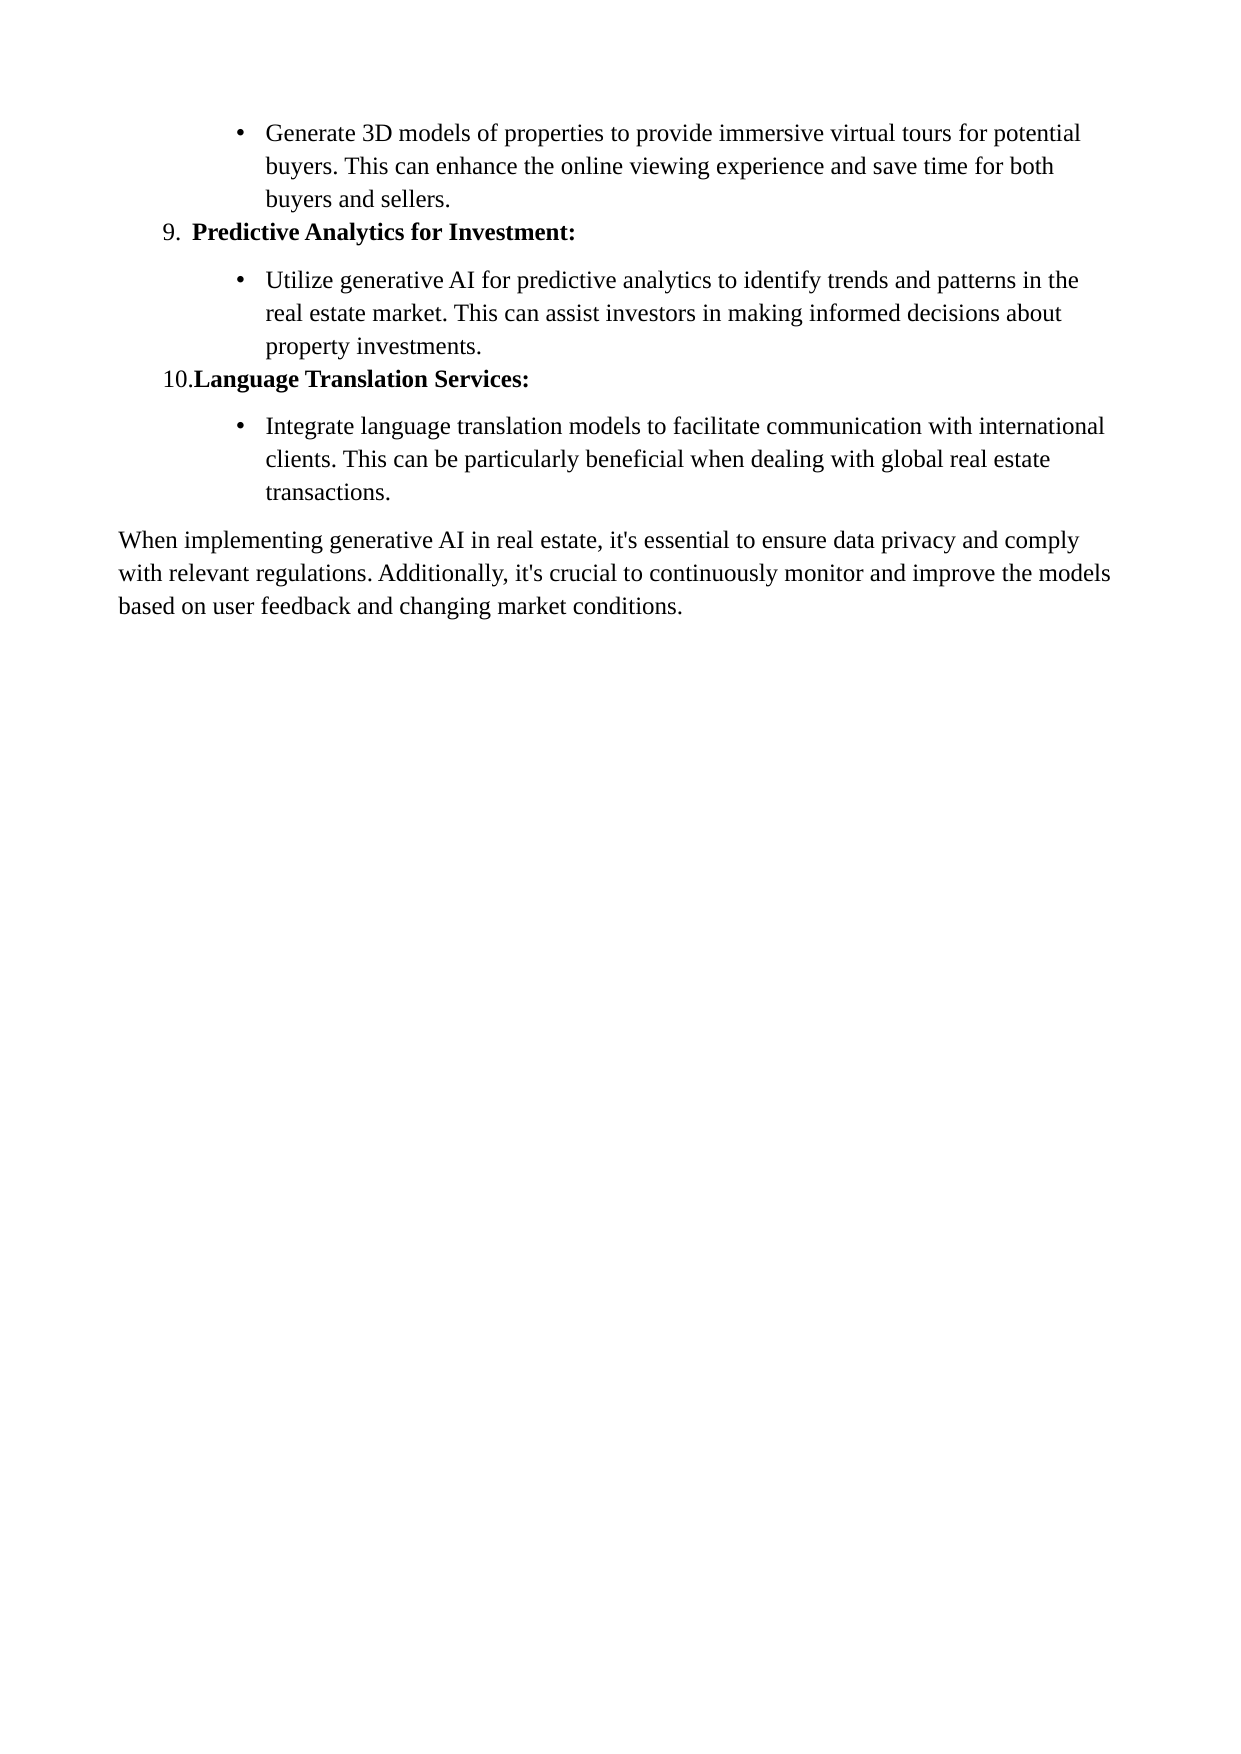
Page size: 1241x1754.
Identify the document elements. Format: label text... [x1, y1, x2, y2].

list Utilize generative AI for predictive analytics to identify trends and patterns in the real estate market. This can assist investors in making informed decisions about property investments. [236, 265, 1122, 359]
list Predictive Analytics for Investment: [162, 217, 1122, 246]
list Generate 3D models of properties to provide immersive virtual tours for potential buyers. This can enhance the online viewing experience and save time for both buyers and sellers. [236, 118, 1122, 213]
list Language Translation Services: [162, 364, 1122, 393]
text When implementing generative AI in real estate, it's essential to ensure data privacy and comply with relevant regulations. Additionally, it's crucial to continuously monitor and improve the models based on user feedback and changing market conditions. [118, 525, 1122, 620]
list Integrate language translation models to facilitate communication with international clients. This can be particularly beneficial when dealing with global real estate transactions. [236, 411, 1122, 506]
